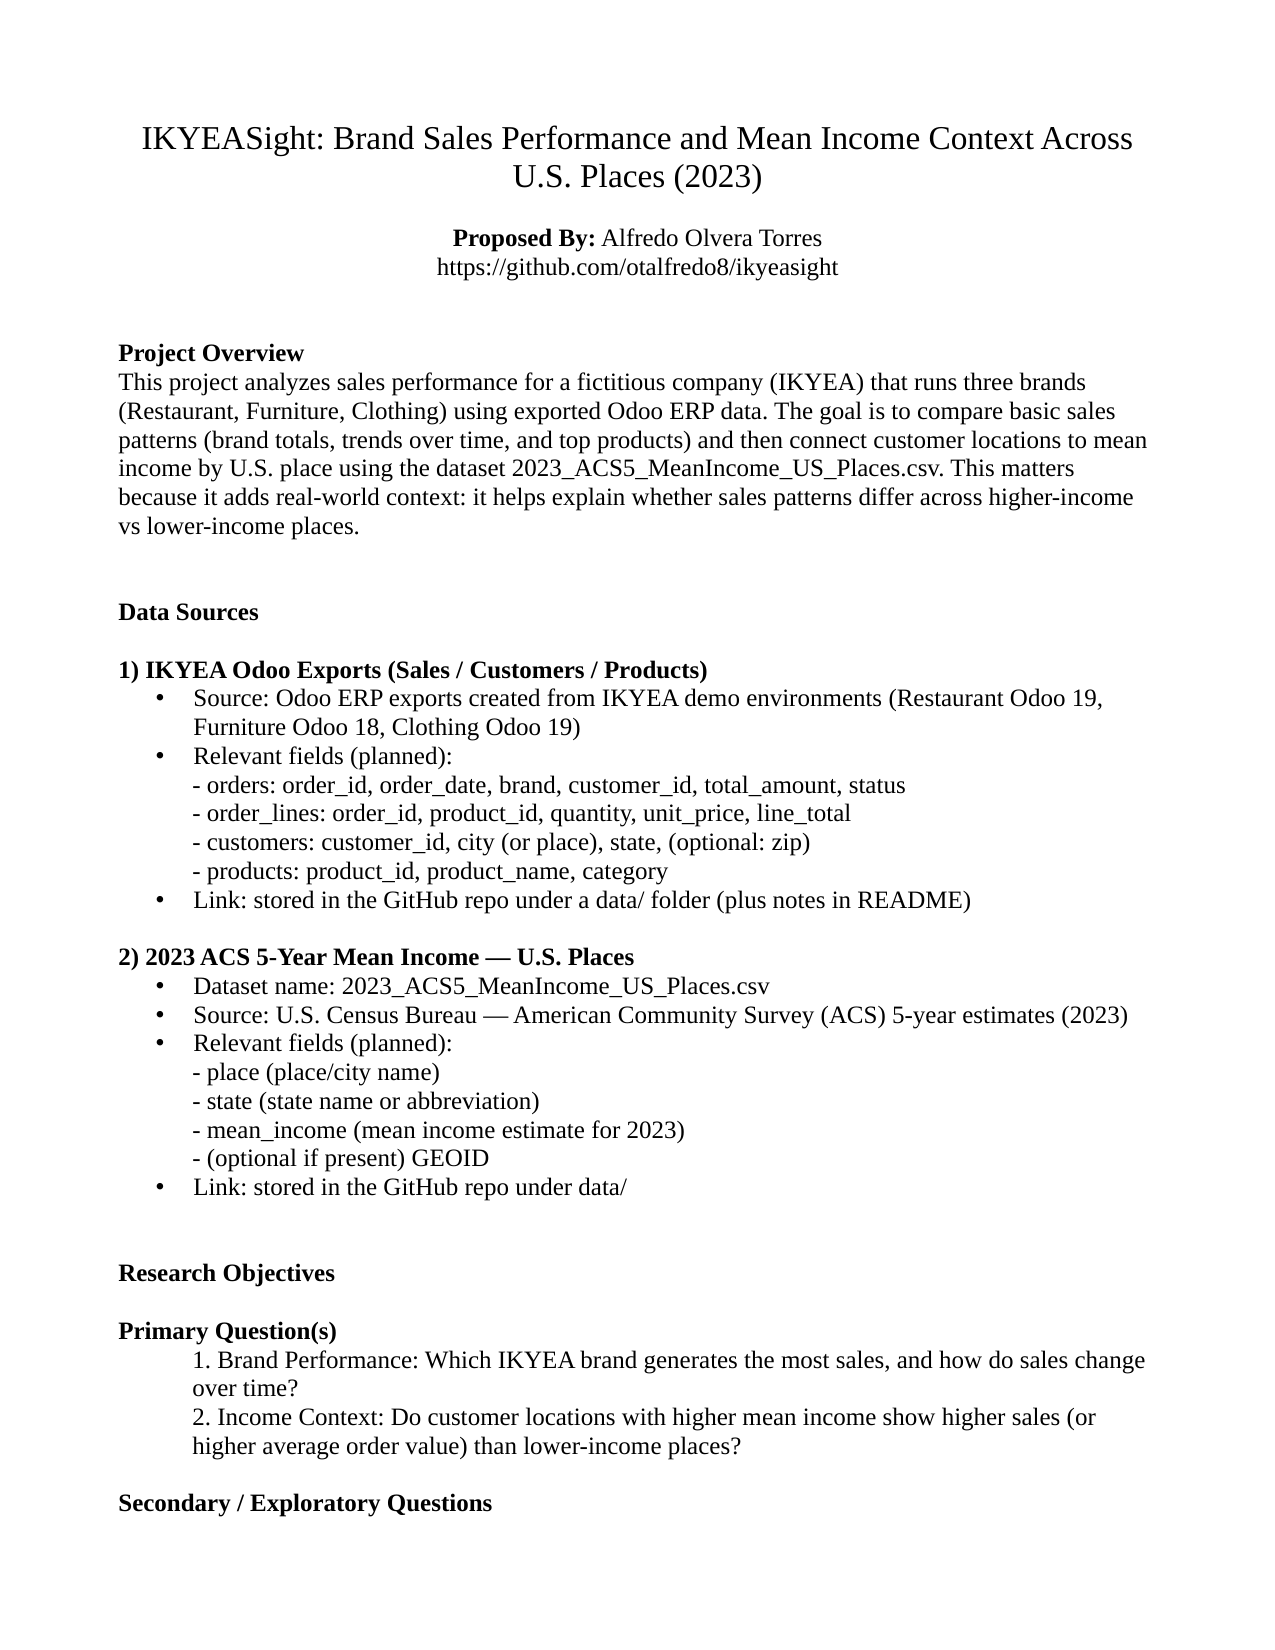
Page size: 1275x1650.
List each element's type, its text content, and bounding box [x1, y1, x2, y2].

text Data Sources [118, 597, 1157, 626]
text Research Objectives [118, 1258, 1157, 1287]
text - mean_income (mean income estimate for 2023) [192, 1115, 1157, 1143]
text Proposed By: Alfredo Olvera Torres [118, 223, 1157, 252]
list Link: stored in the GitHub repo under a data/ folder (plus notes in README) [156, 885, 1157, 913]
text Secondary / Exploratory Questions [118, 1488, 1157, 1517]
text 1) IKYEA Odoo Exports (Sales / Customers / Products) [118, 655, 1157, 683]
text 2) 2023 ACS 5-Year Mean Income — U.S. Places [118, 942, 1157, 971]
text This project analyzes sales performance for a fictitious company (IKYEA) that runs three brands (Restaurant, Furniture, Clothing) using exported Odoo ERP data. The goal is to compare basic sales patterns (brand totals, trends over time, and top products) and then connect customer locations to mean income by U.S. place using the dataset 2023_ACS5_MeanIncome_US_Places.csv. This matters because it adds real-world context: it helps explain whether sales patterns differ across higher-income vs lower-income places. [118, 367, 1157, 540]
list Source: U.S. Census Bureau — American Community Survey (ACS) 5-year estimates (2023) [156, 1000, 1157, 1028]
text - orders: order_id, order_date, brand, customer_id, total_amount, status [192, 770, 1157, 798]
text - state (state name or abbreviation) [192, 1086, 1157, 1115]
list Relevant fields (planned): [156, 1028, 1157, 1057]
list Relevant fields (planned): [156, 741, 1157, 770]
list Link: stored in the GitHub repo under data/ [156, 1172, 1157, 1201]
text - order_lines: order_id, product_id, quantity, unit_price, line_total [192, 798, 1157, 827]
text IKYEASight: Brand Sales Performance and Mean Income Context Across U.S. Places (2023) [118, 118, 1157, 195]
text - products: product_id, product_name, category [192, 856, 1157, 885]
text https://github.com/otalfredo8/ikyeasight [118, 252, 1157, 281]
text Project Overview [118, 338, 1157, 367]
list Source: Odoo ERP exports created from IKYEA demo environments (Restaurant Odoo 19, Furniture Odoo 18, Clothing Odoo 19) [156, 683, 1157, 741]
list Dataset name: 2023_ACS5_MeanIncome_US_Places.csv [156, 971, 1157, 1000]
text - customers: customer_id, city (or place), state, (optional: zip) [192, 827, 1157, 856]
text Primary Question(s) [118, 1316, 1157, 1345]
text 2. Income Context: Do customer locations with higher mean income show higher sales (or higher average order value) than lower-income places? [192, 1402, 1157, 1460]
text - (optional if present) GEOID [192, 1143, 1157, 1172]
text 1. Brand Performance: Which IKYEA brand generates the most sales, and how do sales change over time? [192, 1345, 1157, 1402]
text - place (place/city name) [192, 1057, 1157, 1086]
